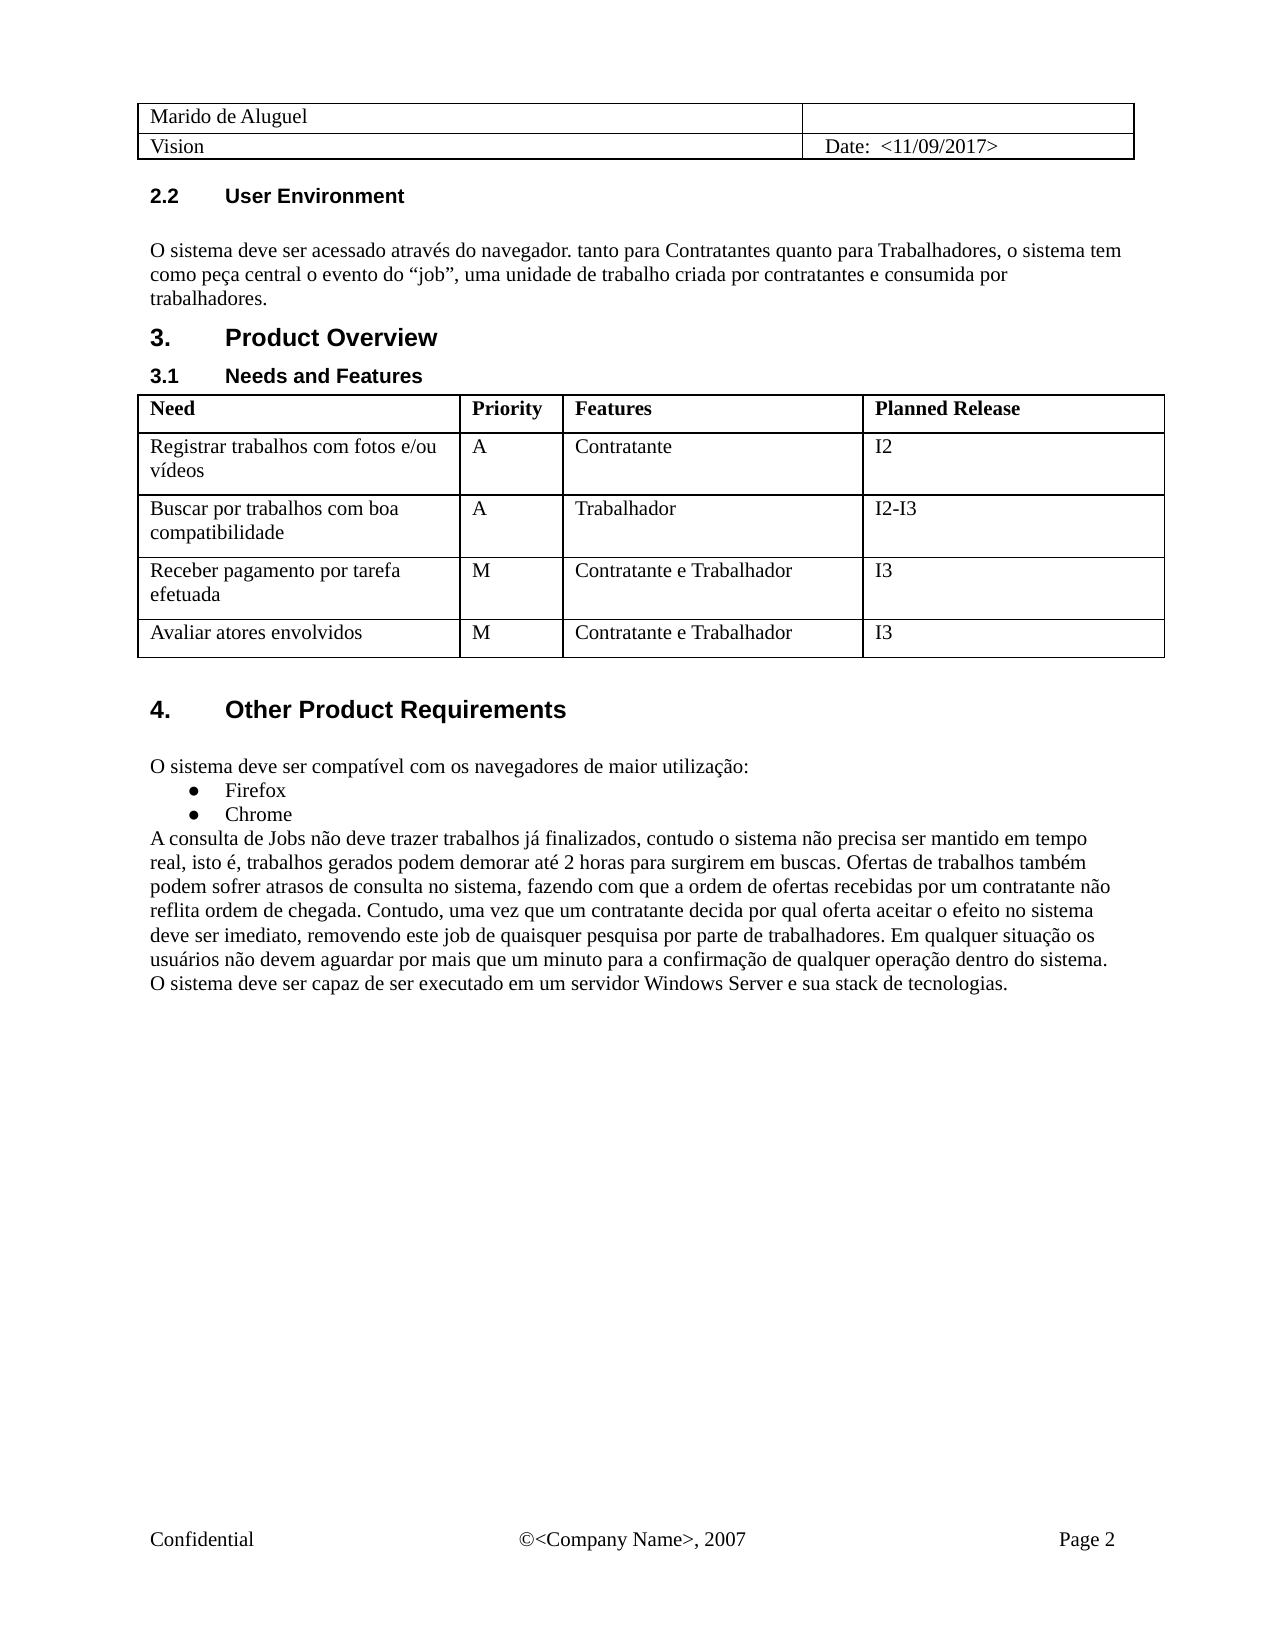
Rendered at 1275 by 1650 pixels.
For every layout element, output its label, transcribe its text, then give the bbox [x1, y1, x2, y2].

text O sistema deve ser compatível com os navegadores de maior utilização: [150, 754, 1125, 778]
table_cell M [461, 558, 562, 619]
table_cell Avaliar atores envolvidos [139, 620, 459, 657]
table_cell A [461, 434, 562, 494]
table_cell Contratante e Trabalhador [564, 620, 862, 657]
subtitle User Environment [150, 184, 1125, 208]
table_cell Receber pagamento por tarefa efetuada [139, 558, 459, 619]
list Firefox [187, 778, 1125, 802]
subtitle Needs and Features [150, 364, 1125, 388]
list Chrome [187, 802, 1125, 826]
table_header Features [564, 396, 862, 432]
table_cell Trabalhador [564, 496, 862, 557]
text A consulta de Jobs não deve trazer trabalhos já finalizados, contudo o sistema não precisa ser mantido em tempo real, isto é, trabalhos gerados podem demorar até 2 horas para surgirem em buscas. Ofertas de trabalhos também podem sofrer atrasos de consulta no sistema, fazendo com que a ordem de ofertas recebidas por um contratante não reflita ordem de chegada. Contudo, uma vez que um contratante decida por qual oferta aceitar o efeito no sistema deve ser imediato, removendo este job de quaisquer pesquisa por parte de trabalhadores. Em qualquer situação os usuários não devem aguardar por mais que um minuto para a confirmação de qualquer operação dentro do sistema. [150, 826, 1125, 971]
table_header Priority [461, 396, 562, 432]
table_header Planned Release [864, 396, 1164, 432]
table_cell I3 [864, 558, 1164, 619]
table_cell Registrar trabalhos com fotos e/ou vídeos [139, 434, 459, 494]
table_cell I2-I3 [864, 496, 1164, 557]
table_header Need [139, 396, 459, 432]
table_cell I2 [864, 434, 1164, 494]
table_cell A [461, 496, 562, 557]
text O sistema deve ser capaz de ser executado em um servidor Windows Server e sua stack de tecnologias. [150, 971, 1125, 995]
subtitle Product Overview [150, 323, 1125, 351]
table_cell Contratante [564, 434, 862, 494]
table_cell Contratante e Trabalhador [564, 558, 862, 619]
table_cell M [461, 620, 562, 657]
table_cell Buscar por trabalhos com boa compatibilidade [139, 496, 459, 557]
table_cell I3 [864, 620, 1164, 657]
subtitle Other Product Requirements [150, 695, 1125, 724]
text O sistema deve ser acessado através do navegador. tanto para Contratantes quanto para Trabalhadores, o sistema tem como peça central o evento do “job”, uma unidade de trabalho criada por contratantes e consumida por trabalhadores. [150, 238, 1125, 310]
